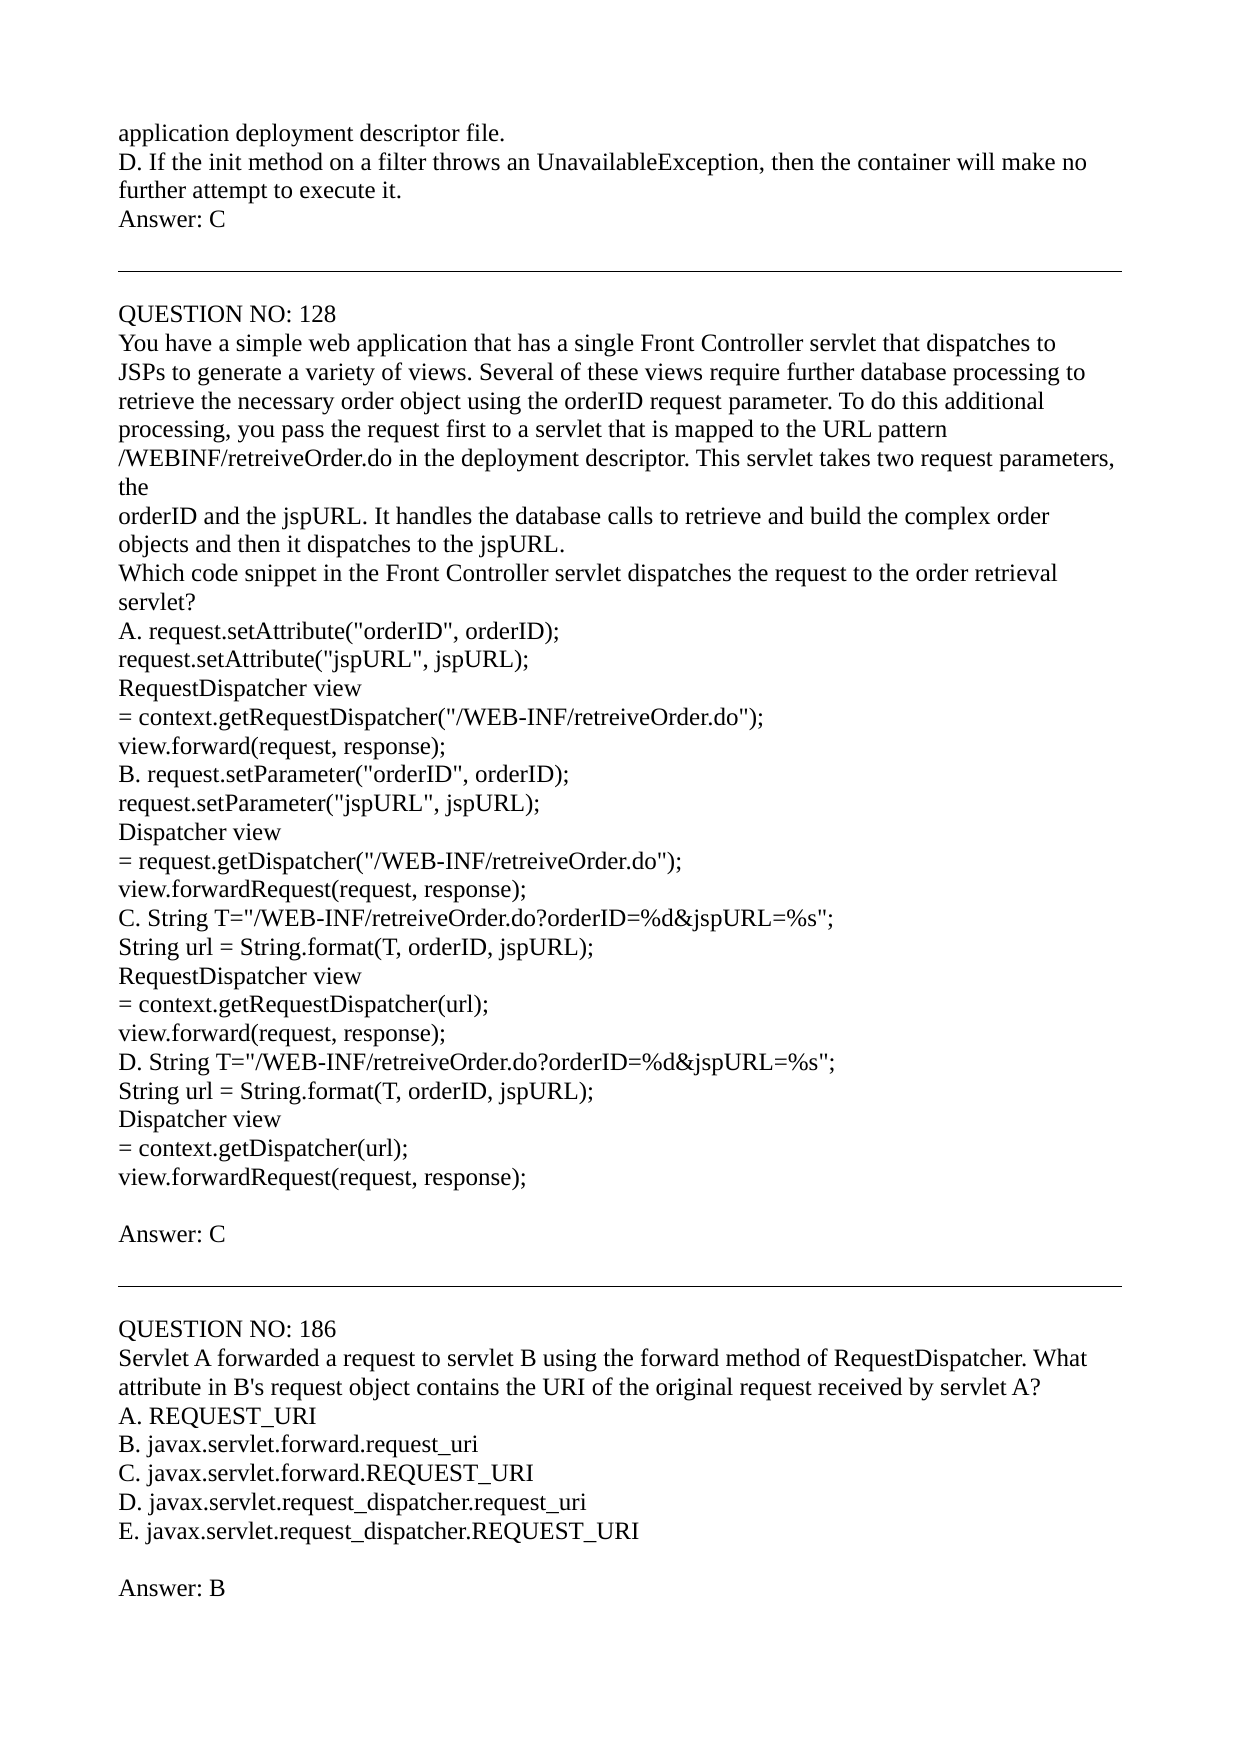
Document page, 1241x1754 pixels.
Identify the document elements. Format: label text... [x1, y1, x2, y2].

text further attempt to execute it. [118, 176, 1122, 204]
text A. REQUEST_URI [118, 1401, 1122, 1429]
text Answer: C [118, 1219, 1122, 1248]
text JSPs to generate a variety of views. Several of these views require further database processing to [118, 357, 1122, 386]
text String url = String.format(T, orderID, jspURL); [118, 1076, 1122, 1104]
text Which code snippet in the Front Controller servlet dispatches the request to the order retrieval [118, 558, 1122, 587]
text view.forward(request, response); [118, 1018, 1122, 1047]
text orderID and the jspURL. It handles the database calls to retrieve and build the complex order [118, 501, 1122, 529]
text QUESTION NO: 186 [118, 1314, 1122, 1343]
text = request.getDispatcher("/WEB-INF/retreiveOrder.do"); [118, 846, 1122, 874]
text = context.getDispatcher(url); [118, 1133, 1122, 1162]
text E. javax.servlet.request_dispatcher.REQUEST_URI [118, 1516, 1122, 1544]
text request.setAttribute("jspURL", jspURL); [118, 644, 1122, 673]
text You have a simple web application that has a single Front Controller servlet that dispatches to [118, 328, 1122, 357]
text QUESTION NO: 128 [118, 299, 1122, 328]
text attribute in B's request object contains the URI of the original request received by servlet A? [118, 1372, 1122, 1401]
text view.forward(request, response); [118, 731, 1122, 759]
text objects and then it dispatches to the jspURL. [118, 529, 1122, 558]
text D. If the init method on a filter throws an UnavailableException, then the container will make no [118, 147, 1122, 176]
text view.forwardRequest(request, response); [118, 874, 1122, 903]
text String url = String.format(T, orderID, jspURL); [118, 932, 1122, 961]
text Servlet A forwarded a request to servlet B using the forward method of RequestDispatcher. What [118, 1343, 1122, 1372]
text Dispatcher view [118, 1104, 1122, 1133]
text C. String T="/WEB-INF/retreiveOrder.do?orderID=%d&jspURL=%s"; [118, 903, 1122, 932]
text RequestDispatcher view [118, 961, 1122, 989]
text servlet? [118, 587, 1122, 616]
text D. javax.servlet.request_dispatcher.request_uri [118, 1487, 1122, 1516]
text D. String T="/WEB-INF/retreiveOrder.do?orderID=%d&jspURL=%s"; [118, 1047, 1122, 1076]
text = context.getRequestDispatcher("/WEB-INF/retreiveOrder.do"); [118, 702, 1122, 731]
text application deployment descriptor file. [118, 118, 1122, 147]
text Answer: B [118, 1573, 1122, 1602]
text B. javax.servlet.forward.request_uri [118, 1429, 1122, 1458]
text request.setParameter("jspURL", jspURL); [118, 788, 1122, 817]
text = context.getRequestDispatcher(url); [118, 989, 1122, 1018]
text B. request.setParameter("orderID", orderID); [118, 759, 1122, 788]
text RequestDispatcher view [118, 673, 1122, 702]
text A. request.setAttribute("orderID", orderID); [118, 616, 1122, 644]
text Dispatcher view [118, 817, 1122, 846]
text Answer: C [118, 204, 1122, 233]
text processing, you pass the request first to a servlet that is mapped to the URL pattern /WEBINF/retreiveOrder.do in the deployment descriptor. This servlet takes two request parameters, the [118, 414, 1122, 501]
text retrieve the necessary order object using the orderID request parameter. To do this additional [118, 386, 1122, 414]
text C. javax.servlet.forward.REQUEST_URI [118, 1458, 1122, 1487]
text view.forwardRequest(request, response); [118, 1162, 1122, 1191]
